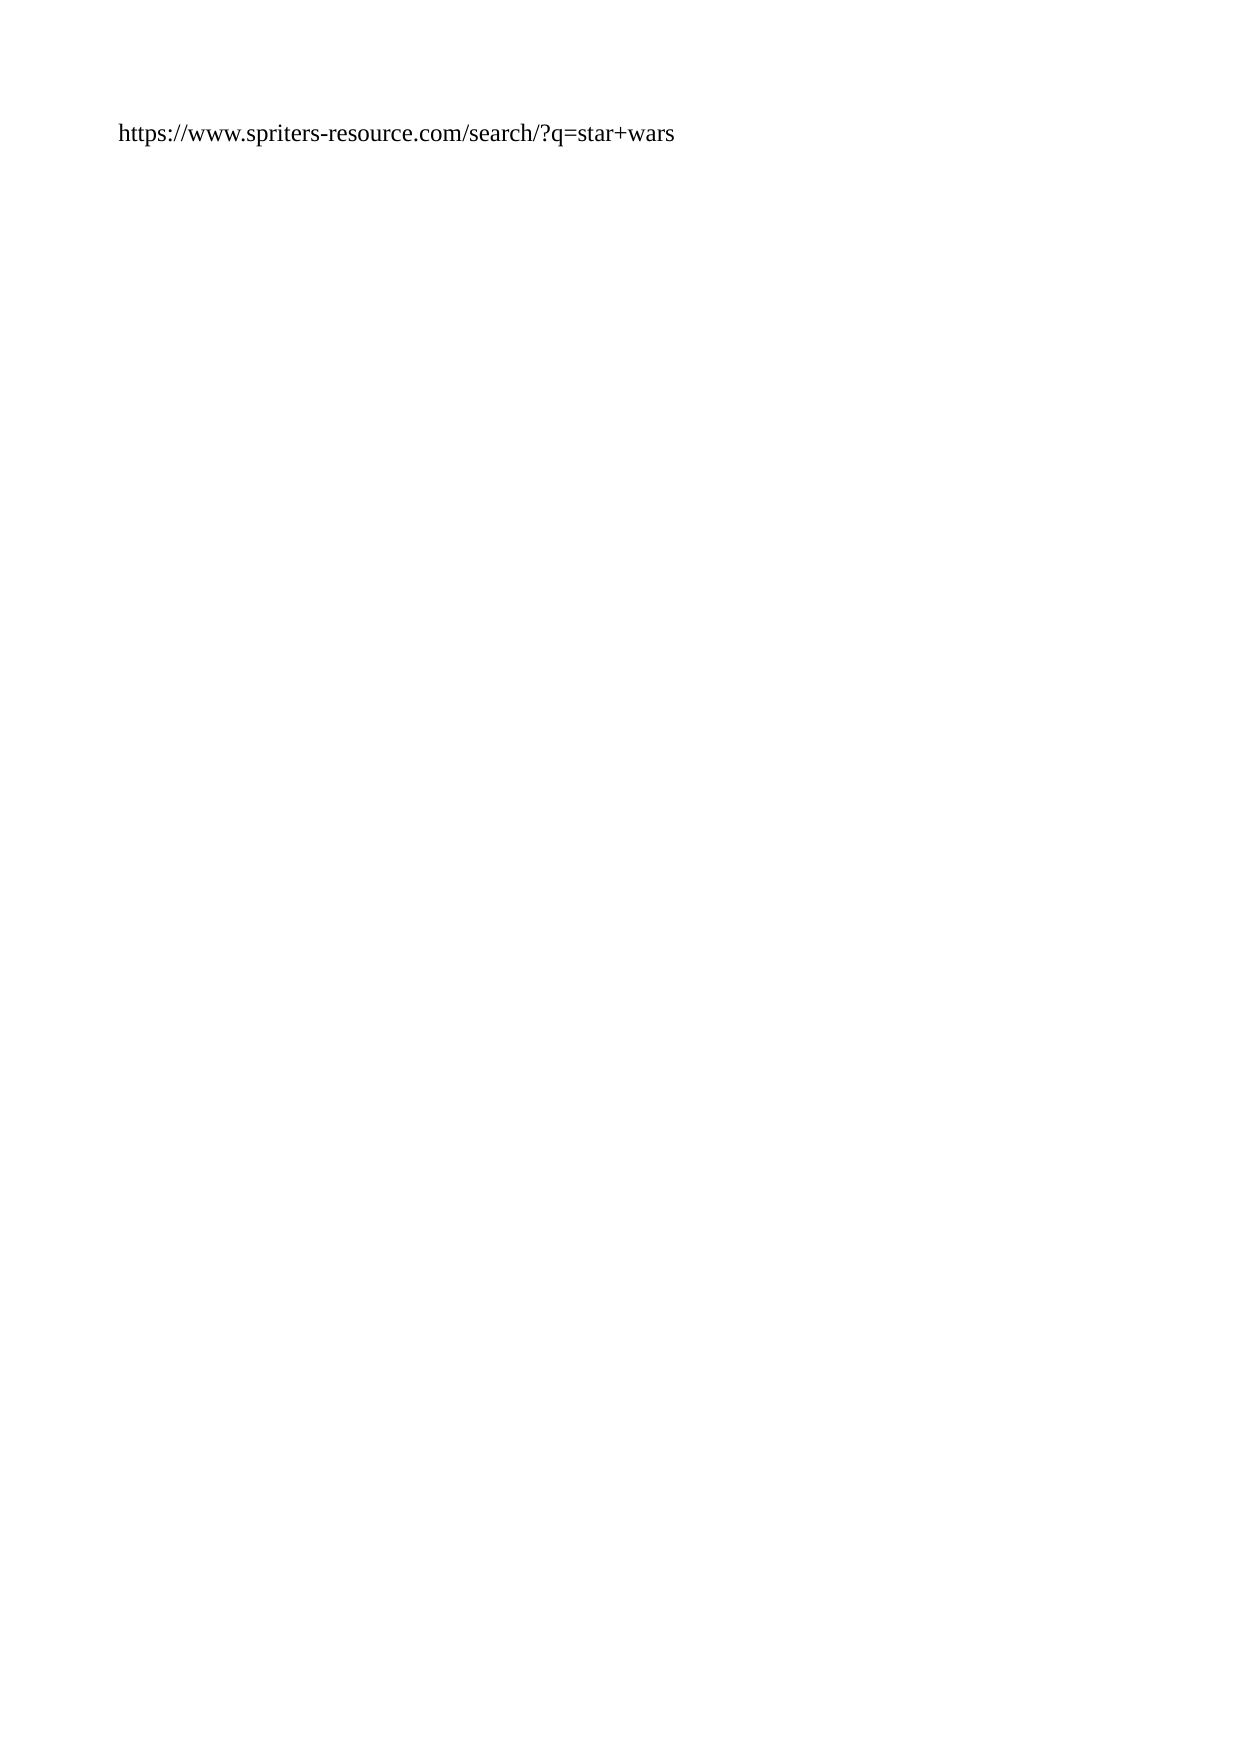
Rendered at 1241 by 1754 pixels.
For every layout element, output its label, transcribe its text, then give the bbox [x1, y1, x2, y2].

text https://www.spriters-resource.com/search/?q=star+wars [118, 118, 1122, 147]
